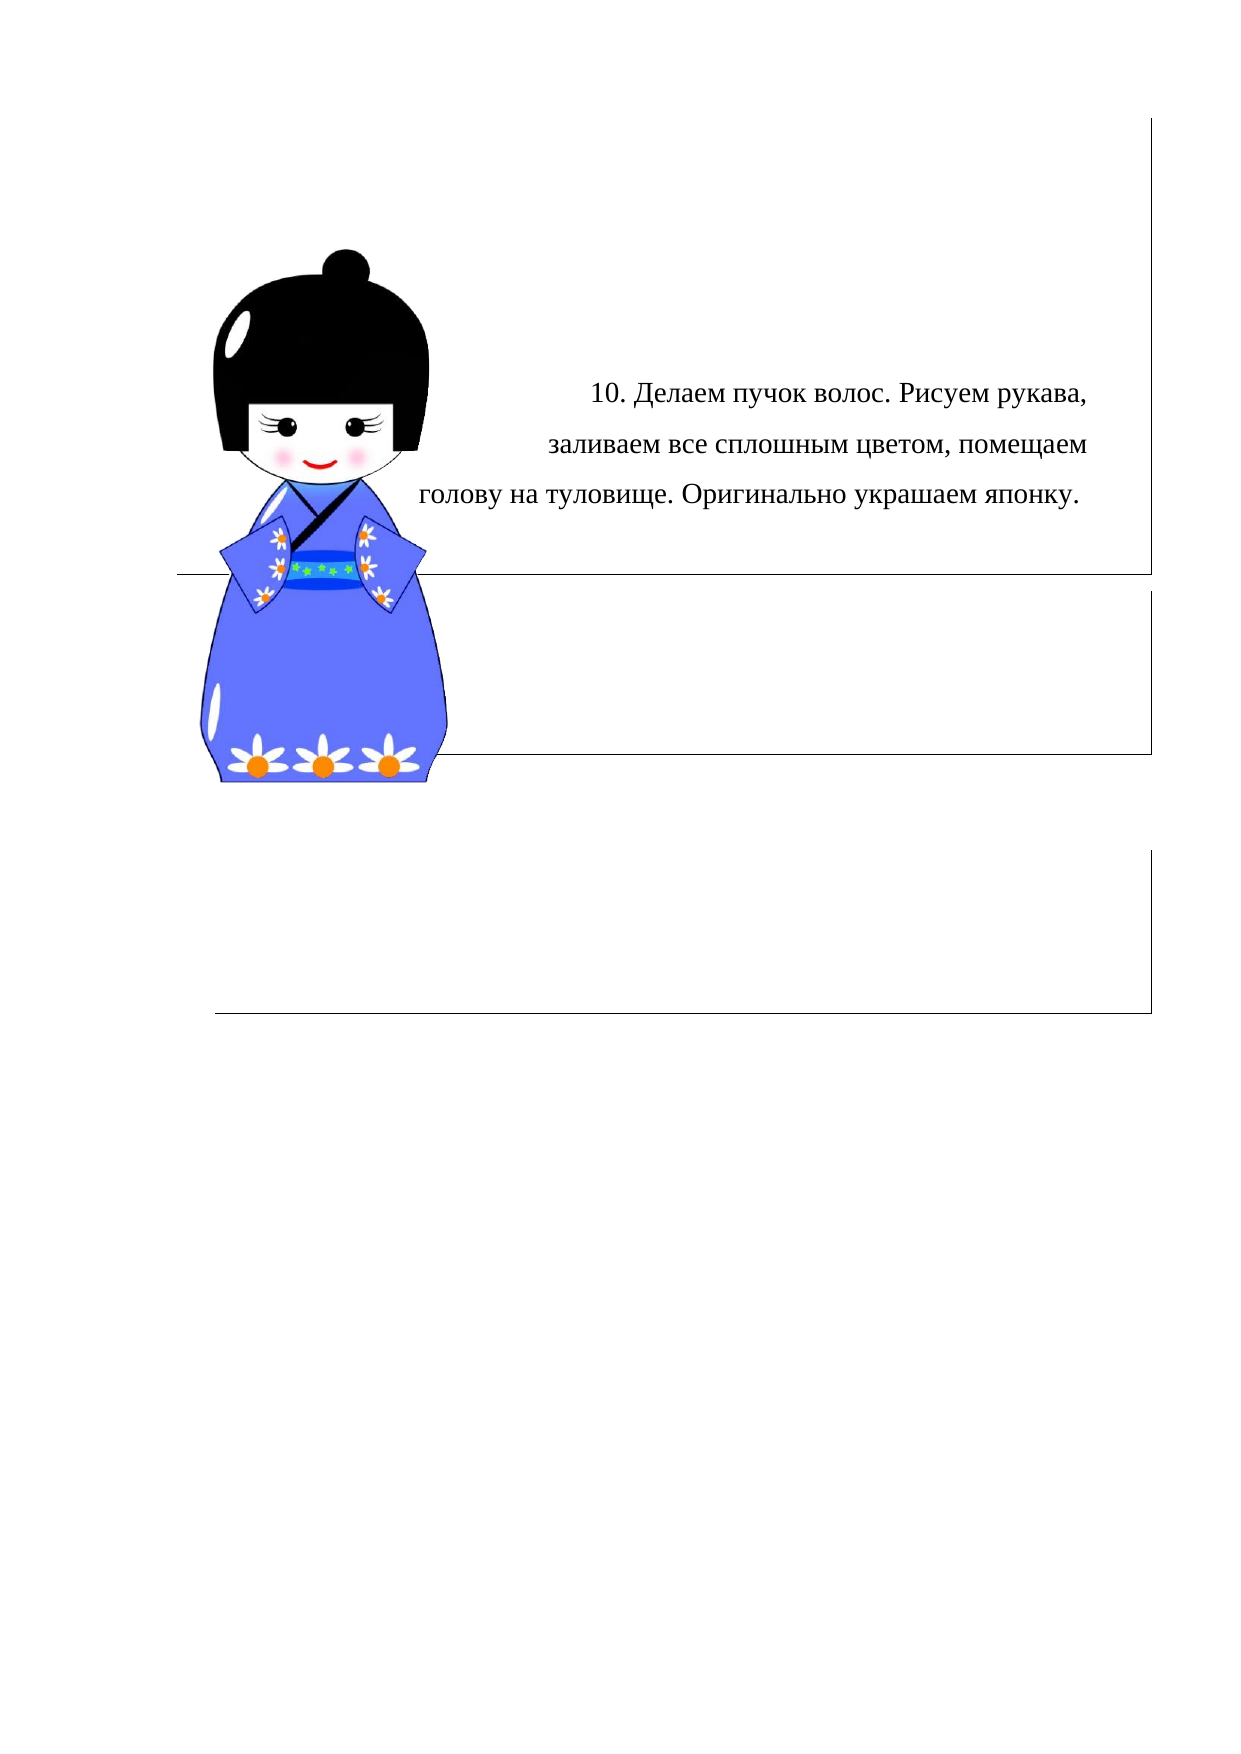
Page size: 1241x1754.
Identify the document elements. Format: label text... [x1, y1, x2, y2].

text 10. Делаем пучок волос. Рисуем рукава, заливаем все сплошным цветом, помещаем голову на туловище. Оригинально украшаем японку. [364, 311, 1152, 574]
text [177, 311, 281, 574]
